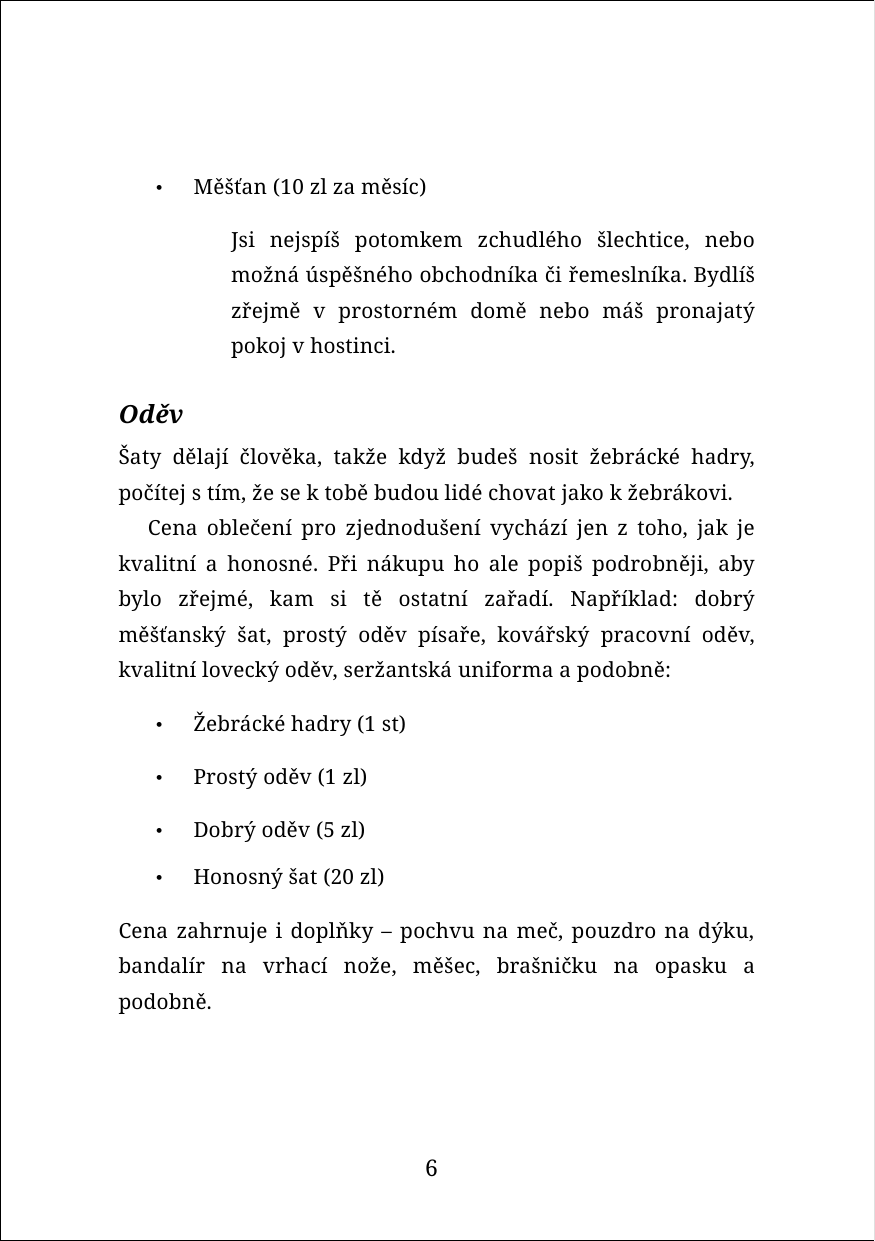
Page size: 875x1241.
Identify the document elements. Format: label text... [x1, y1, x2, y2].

list Jsi nejspíš potomkem zchudlého šlechtice, nebo možná úspěšného obchodníka či řemeslníka. Bydlíš zřejmě v prostorném domě nebo máš pronajatý pokoj v hostinci. [193, 225, 756, 360]
subtitle Oděv [118, 397, 756, 431]
list Měšťan (10 zl za měsíc) [156, 172, 756, 200]
list Honosný šat (20 zl) [156, 862, 756, 891]
text Cena zahrnuje i doplňky – pochvu na meč, pouzdro na dýku, bandalír na vrhací nože, měšec, brašničku na opasku a podobně. [118, 916, 756, 1015]
list Prostý oděv (1 zl) [156, 762, 756, 790]
text Šaty dělají člověka, takže když budeš nosit žebrácké hadry, počítej s tím, že se k tobě budou lidé chovat jako k žebrákovi. Cena oblečení pro zjednodušení vychází jen z toho, jak je kvalitní a honosné. Při nákupu ho ale popiš podrobněji, aby bylo zřejmé, kam si tě ostatní zařadí. Například: dobrý měšťanský šat, prostý oděv písaře, kovářský pracovní oděv, kvalitní lovecký oděv, seržantská uniforma a podobně: [118, 442, 756, 684]
list Dobrý oděv (5 zl) [156, 815, 756, 844]
list Žebrácké hadry (1 st) [156, 709, 756, 737]
